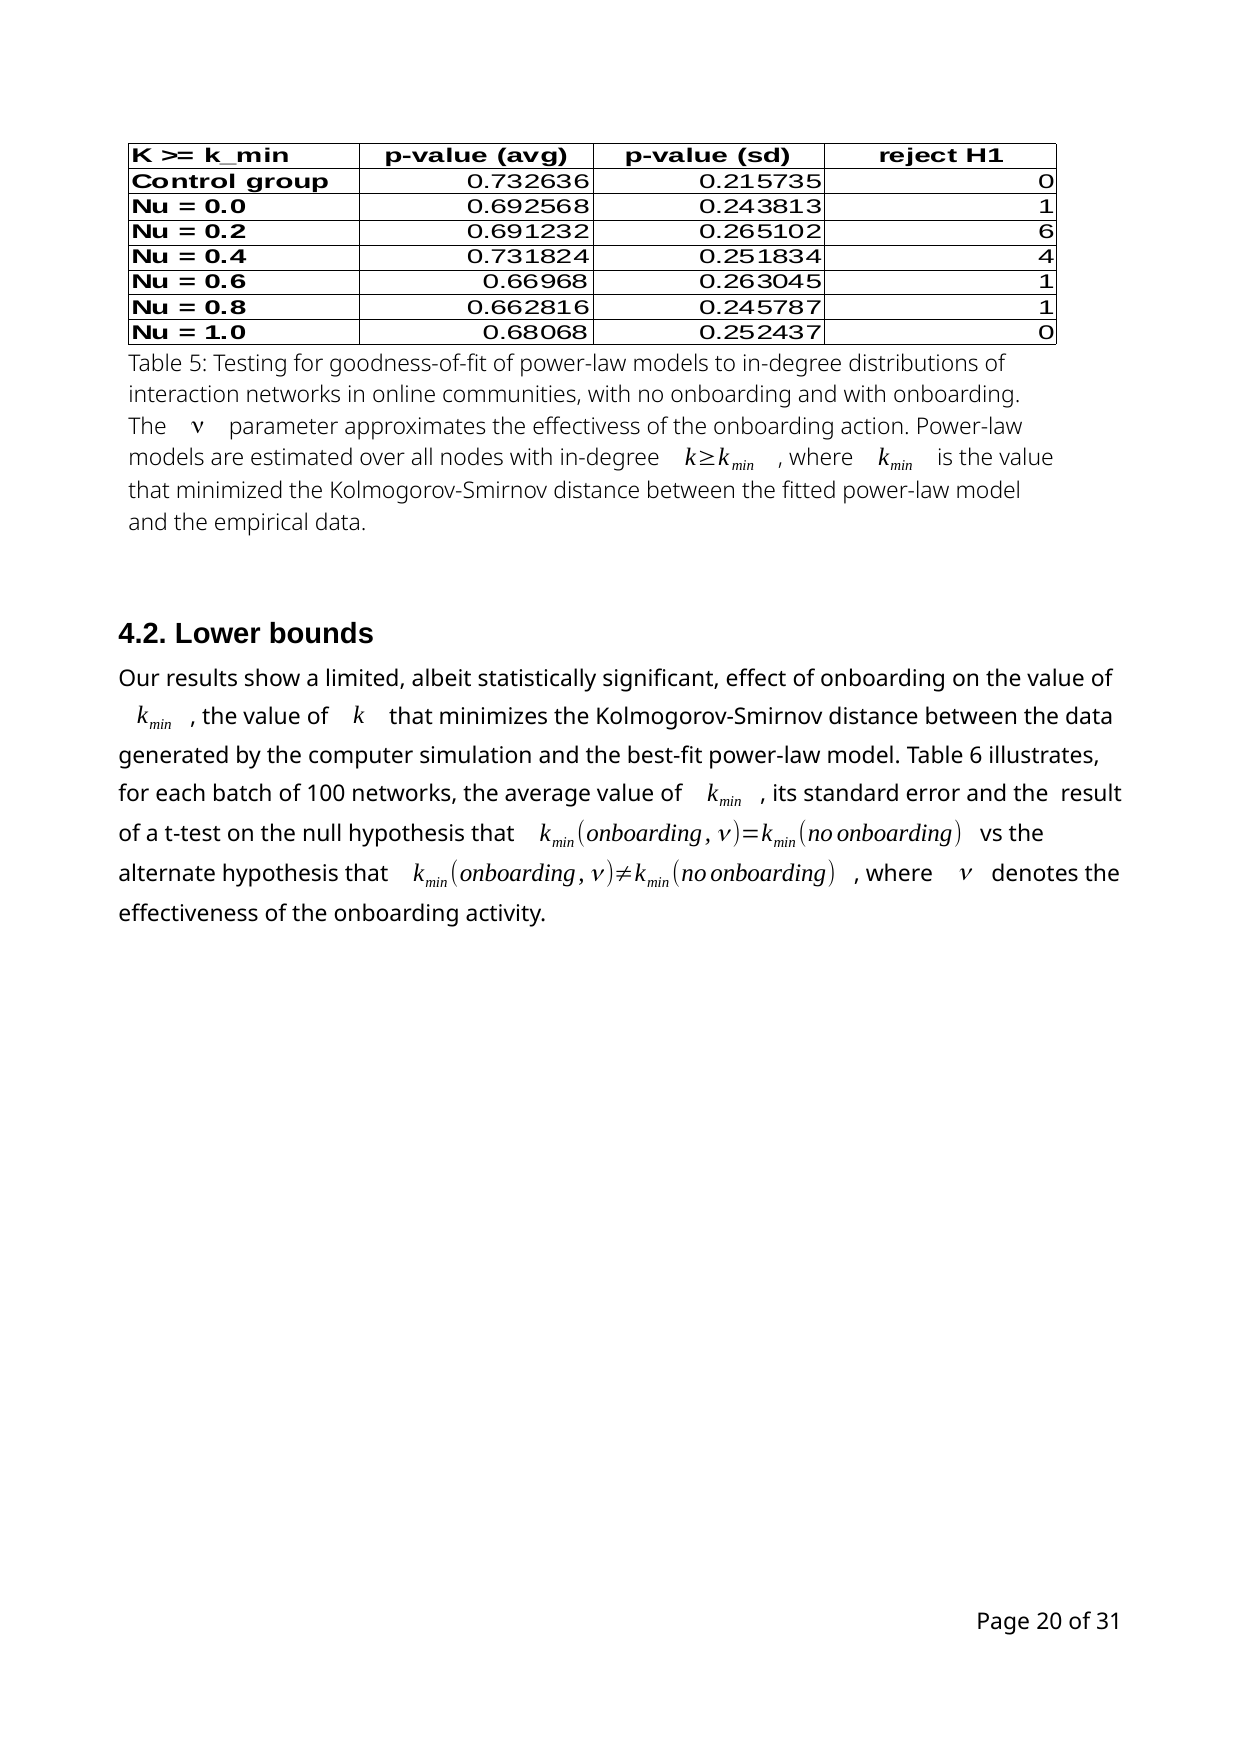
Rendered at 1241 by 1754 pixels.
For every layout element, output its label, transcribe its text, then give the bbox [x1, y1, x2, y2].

text Our results show a limited, albeit statistically significant, effect of onboarding on the value of , the value of that minimizes the Kolmogorov-Smirnov distance between the data generated by the computer simulation and the best-fit power-law model. Table 6 illustrates, for each batch of 100 networks, the average value of , its standard error and the result of a t-test on the null hypothesis that vs the alternate hypothesis that , where denotes the effectiveness of the onboarding activity. [118, 662, 1122, 928]
subtitle 4.2. Lower bounds [118, 616, 1122, 650]
text Table 5: Testing for goodness-of-fit of power-law models to in-degree distributions of interaction networks in online communities, with no onboarding and with onboarding. The parameter approximates the effectivess of the onboarding action. Power-law models are estimated over all nodes with in-degree , where is the value that minimized the Kolmogorov-Smirnov distance between the fitted power-law model and the empirical data. [128, 143, 1060, 537]
